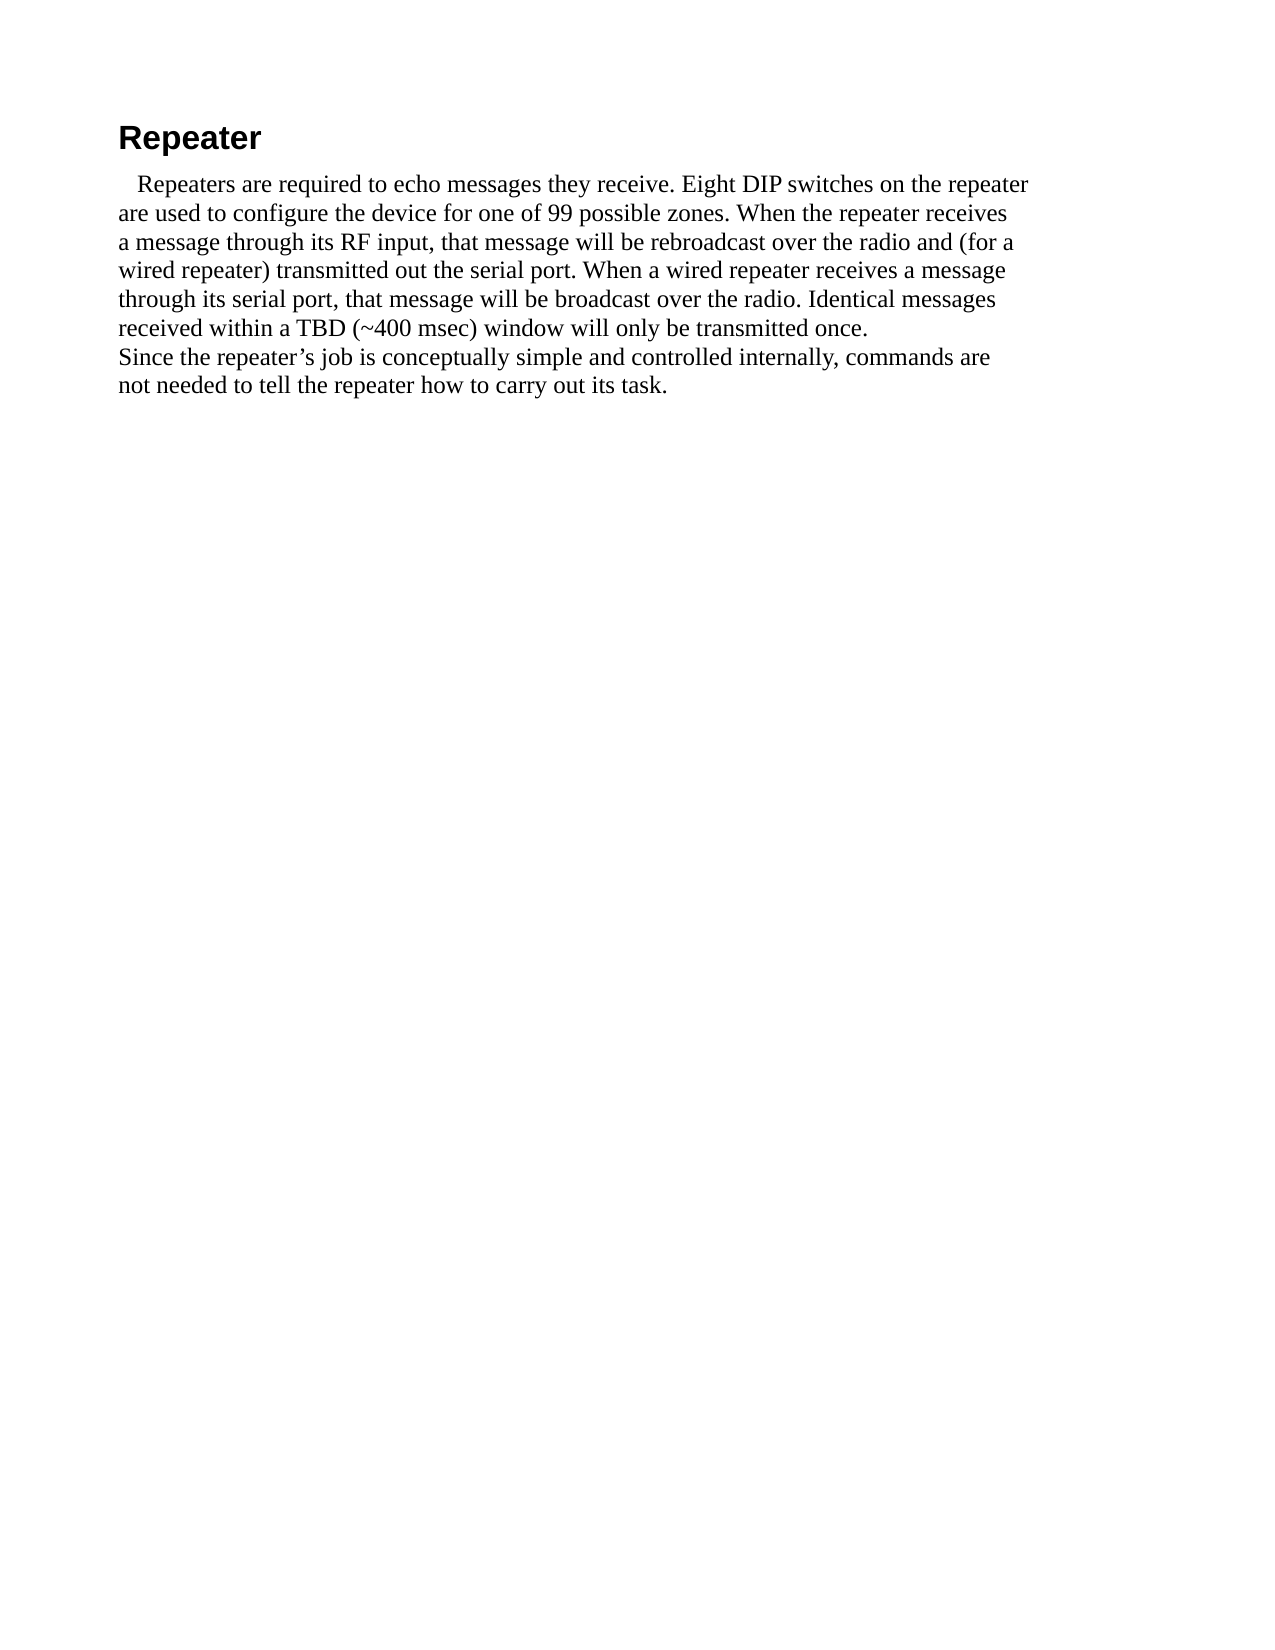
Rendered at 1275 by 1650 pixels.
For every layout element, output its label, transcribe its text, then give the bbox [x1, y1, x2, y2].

text Since the repeater’s job is conceptually simple and controlled internally, commands are [118, 342, 1157, 371]
text not needed to tell the repeater how to carry out its task. [118, 371, 1157, 399]
text received within a TBD (~400 msec) window will only be transmitted once. [118, 313, 1157, 342]
text Repeaters are required to echo messages they receive. Eight DIP switches on the repeater [118, 169, 1157, 198]
text a message through its RF input, that message will be rebroadcast over the radio and (for a [118, 227, 1157, 256]
text wired repeater) transmitted out the serial port. When a wired repeater receives a message [118, 256, 1157, 284]
subtitle Repeater [118, 118, 1157, 157]
text are used to configure the device for one of 99 possible zones. When the repeater receives [118, 198, 1157, 227]
text through its serial port, that message will be broadcast over the radio. Identical messages [118, 284, 1157, 313]
